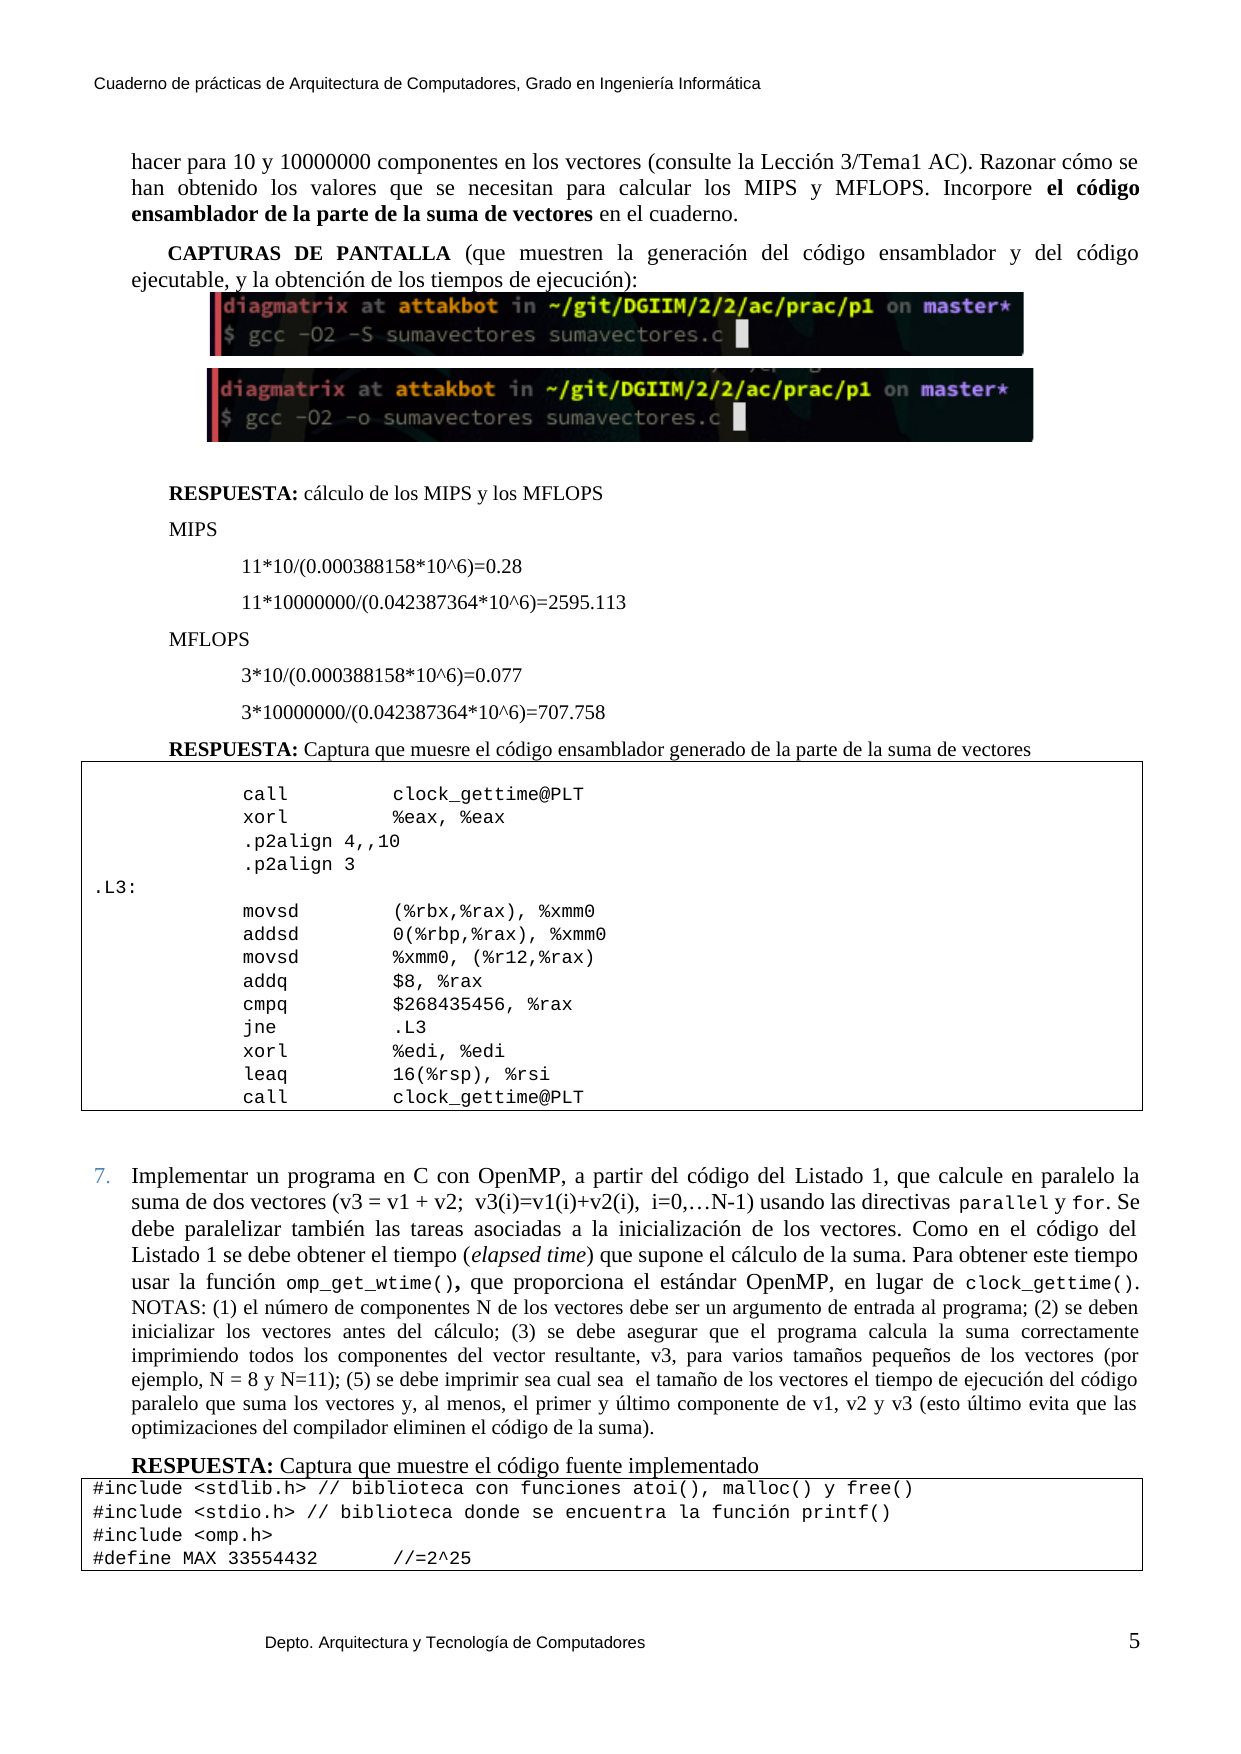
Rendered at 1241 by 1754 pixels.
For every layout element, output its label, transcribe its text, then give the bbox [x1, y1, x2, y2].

text 3*10000000/(0.042387364*10^6)=707.758 [169, 700, 1140, 724]
text RESPUESTA: cálculo de los MIPS y los MFLOPS [169, 481, 1140, 504]
table_header call clock_gettime@PLT xorl %eax, %eax .p2align 4,,10 .p2align 3 .L3: movsd (%rbx,%rax), %xmm0 addsd 0(%rbp,%rax), %xmm0 movsd %xmm0, (%r12,%rax) addq $8, %rax cmpq $268435456, %rax jne .L3 xorl %edi, %edi leaq 16(%rsp), %rsi call clock_gettime@PLT [82, 762, 1142, 1109]
list hacer para 10 y 10000000 componentes en los vectores (consulte la Lección 3/Tema1 AC). Razonar cómo se han obtenido los valores que se necesitan para calcular los MIPS y MFLOPS. Incorpore el código ensamblador de la parte de la suma de vectores en el cuaderno. [94, 148, 1140, 227]
list CAPTURAS DE PANTALLA (que muestren la generación del código ensamblador y del código ejecutable, y la obtención de los tiempos de ejecución): [94, 239, 1140, 292]
list Implementar un programa en C con OpenMP, a partir del código del Listado 1, que calcule en paralelo la suma de dos vectores (v3 = v1 + v2; v3(i)=v1(i)+v2(i), i=0,…N-1) usando las directivas parallel y for. Se debe paralelizar también las tareas asociadas a la inicialización de los vectores. Como en el código del Listado 1 se debe obtener el tiempo (elapsed time) que supone el cálculo de la suma. Para obtener este tiempo usar la función omp_get_wtime(), que proporciona el estándar OpenMP, en lugar de clock_gettime(). NOTAS: (1) el número de componentes N de los vectores debe ser un argumento de entrada al programa; (2) se deben inicializar los vectores antes del cálculo; (3) se debe asegurar que el programa calcula la suma correctamente imprimiendo todos los componentes del vector resultante, v3, para varios tamaños pequeños de los vectores (por ejemplo, N = 8 y N=11); (5) se debe imprimir sea cual sea el tamaño de los vectores el tiempo de ejecución del código paralelo que suma los vectores y, al menos, el primer y último componente de v1, v2 y v3 (esto último evita que las optimizaciones del compilador eliminen el código de la suma). [94, 1162, 1140, 1439]
picture [206, 368, 1034, 442]
text MIPS [169, 517, 1140, 541]
text 3*10/(0.000388158*10^6)=0.077 [169, 663, 1140, 687]
text RESPUESTA: Captura que muestre el código fuente implementado [131, 1452, 1140, 1478]
text 11*10000000/(0.042387364*10^6)=2595.113 [169, 590, 1140, 614]
picture [209, 292, 1024, 356]
table_header #include <stdlib.h> // biblioteca con funciones atoi(), malloc() y free() #include <stdio.h> // biblioteca donde se encuentra la función printf() #include <omp.h> #define MAX 33554432 //=2^25 [82, 1479, 1142, 1570]
text 11*10/(0.000388158*10^6)=0.28 [169, 554, 1140, 578]
text RESPUESTA: Captura que muesre el código ensamblador generado de la parte de la suma de vectores [169, 736, 1140, 761]
text MFLOPS [169, 627, 1140, 651]
